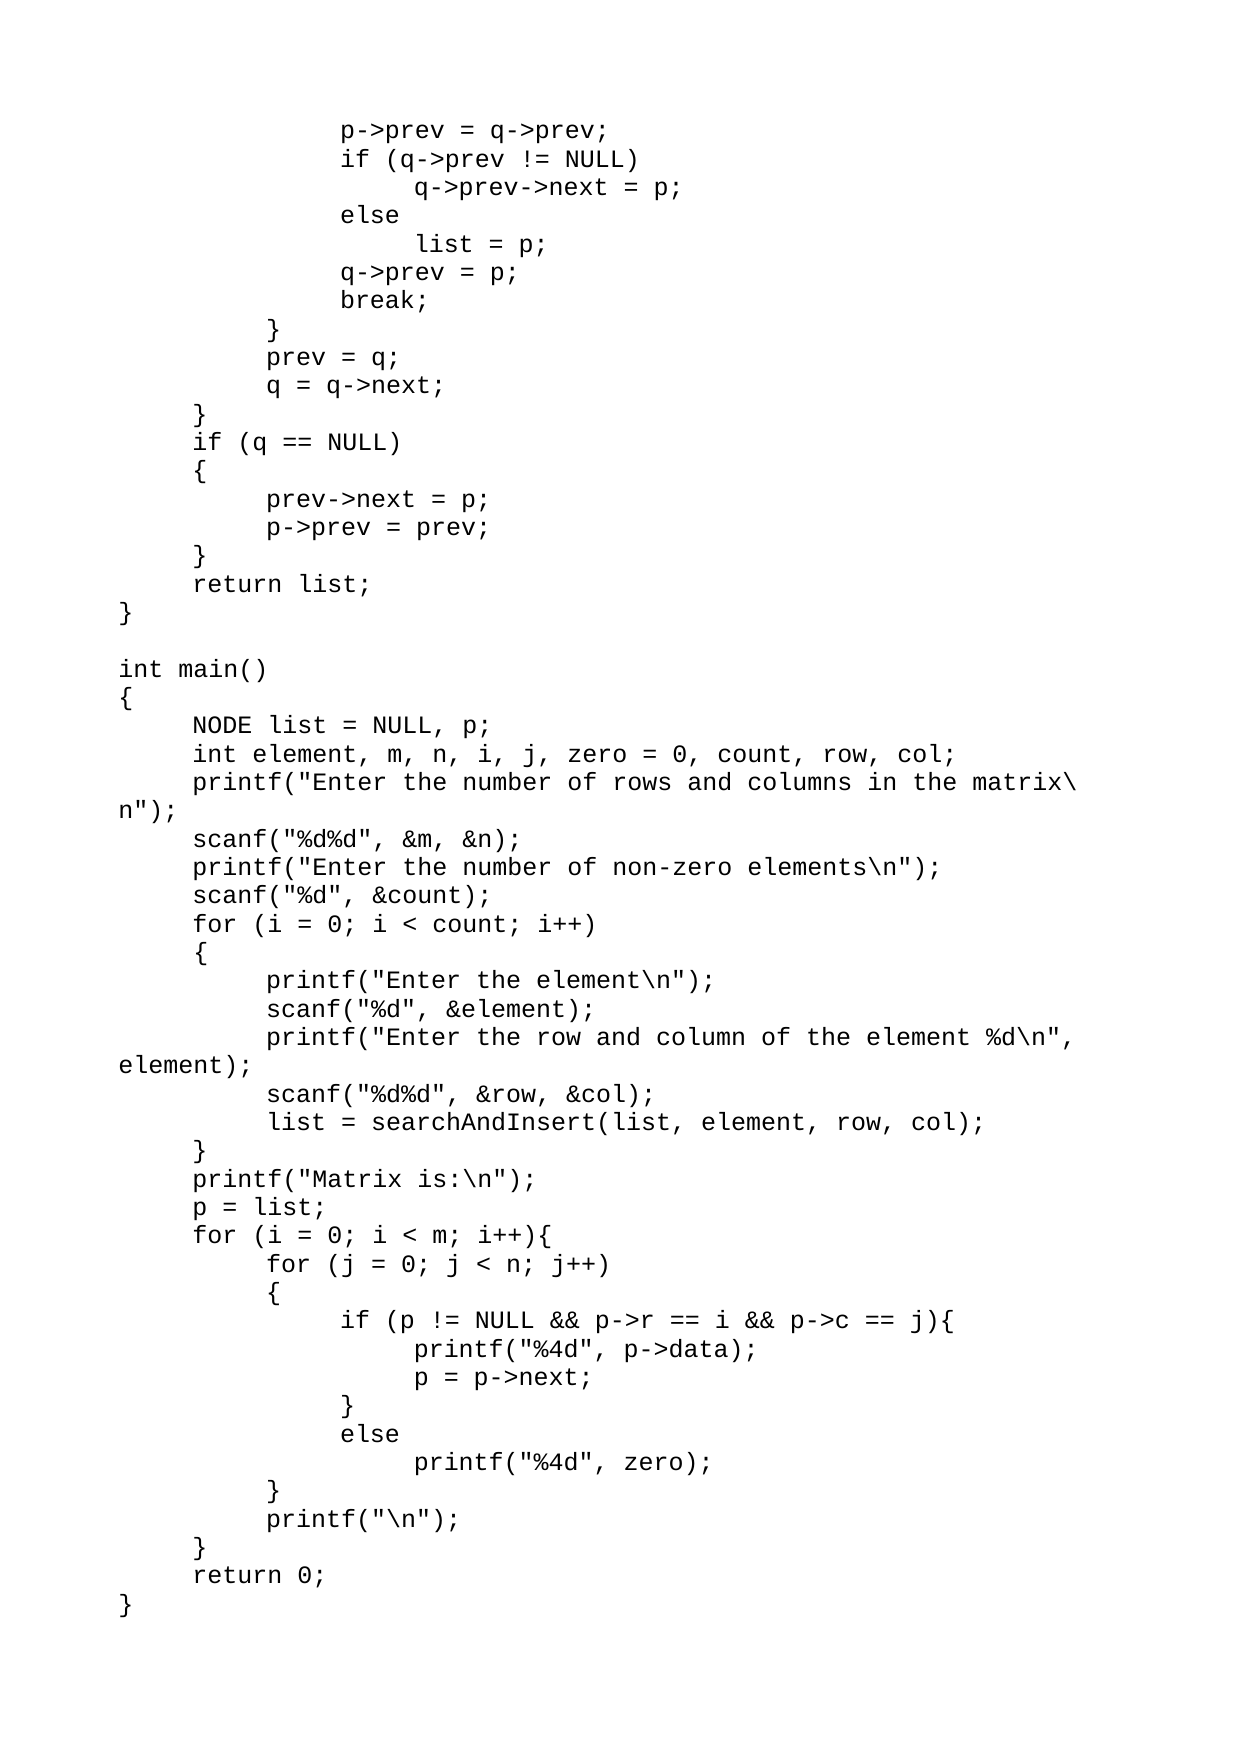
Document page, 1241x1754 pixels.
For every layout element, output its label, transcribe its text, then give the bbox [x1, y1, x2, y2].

text scanf("%d", &element); [118, 996, 1122, 1025]
text int element, m, n, i, j, zero = 0, count, row, col; [118, 741, 1122, 770]
text } [118, 543, 1122, 571]
text p = p->next; [118, 1365, 1122, 1393]
text for (i = 0; i < count; i++) [118, 911, 1122, 940]
text printf("Enter the element\n"); [118, 968, 1122, 996]
text q->prev->next = p; [118, 175, 1122, 203]
text } [118, 1535, 1122, 1563]
text printf("Matrix is:\n"); [118, 1166, 1122, 1195]
text } [118, 401, 1122, 430]
text p->prev = q->prev; [118, 118, 1122, 146]
text q->prev = p; [118, 260, 1122, 288]
text } [118, 316, 1122, 345]
text } [118, 1591, 1122, 1620]
text printf("\n"); [118, 1506, 1122, 1535]
text for (i = 0; i < m; i++){ [118, 1223, 1122, 1251]
text printf("Enter the number of non-zero elements\n"); [118, 855, 1122, 883]
text list = p; [118, 231, 1122, 260]
text printf("%4d", p->data); [118, 1336, 1122, 1365]
text } [118, 1138, 1122, 1166]
text printf("Enter the row and column of the element %d\n", element); [118, 1025, 1122, 1081]
text printf("%4d", zero); [118, 1450, 1122, 1478]
text q = q->next; [118, 373, 1122, 401]
text } [118, 1393, 1122, 1421]
text NODE list = NULL, p; [118, 713, 1122, 741]
text for (j = 0; j < n; j++) [118, 1251, 1122, 1280]
text if (q == NULL) [118, 430, 1122, 458]
text else [118, 203, 1122, 231]
text { [118, 458, 1122, 486]
text break; [118, 288, 1122, 316]
text return list; [118, 571, 1122, 600]
text scanf("%d", &count); [118, 883, 1122, 911]
text scanf("%d%d", &m, &n); [118, 826, 1122, 855]
text if (p != NULL && p->r == i && p->c == j){ [118, 1308, 1122, 1336]
text prev->next = p; [118, 486, 1122, 515]
text list = searchAndInsert(list, element, row, col); [118, 1110, 1122, 1138]
text prev = q; [118, 345, 1122, 373]
text { [118, 685, 1122, 713]
text p->prev = prev; [118, 515, 1122, 543]
text { [118, 940, 1122, 968]
text else [118, 1421, 1122, 1450]
text scanf("%d%d", &row, &col); [118, 1081, 1122, 1110]
text } [118, 1478, 1122, 1506]
text return 0; [118, 1563, 1122, 1591]
text { [118, 1280, 1122, 1308]
text if (q->prev != NULL) [118, 146, 1122, 175]
text printf("Enter the number of rows and columns in the matrix\n"); [118, 770, 1122, 826]
text int main() [118, 656, 1122, 685]
text } [118, 600, 1122, 628]
text p = list; [118, 1195, 1122, 1223]
